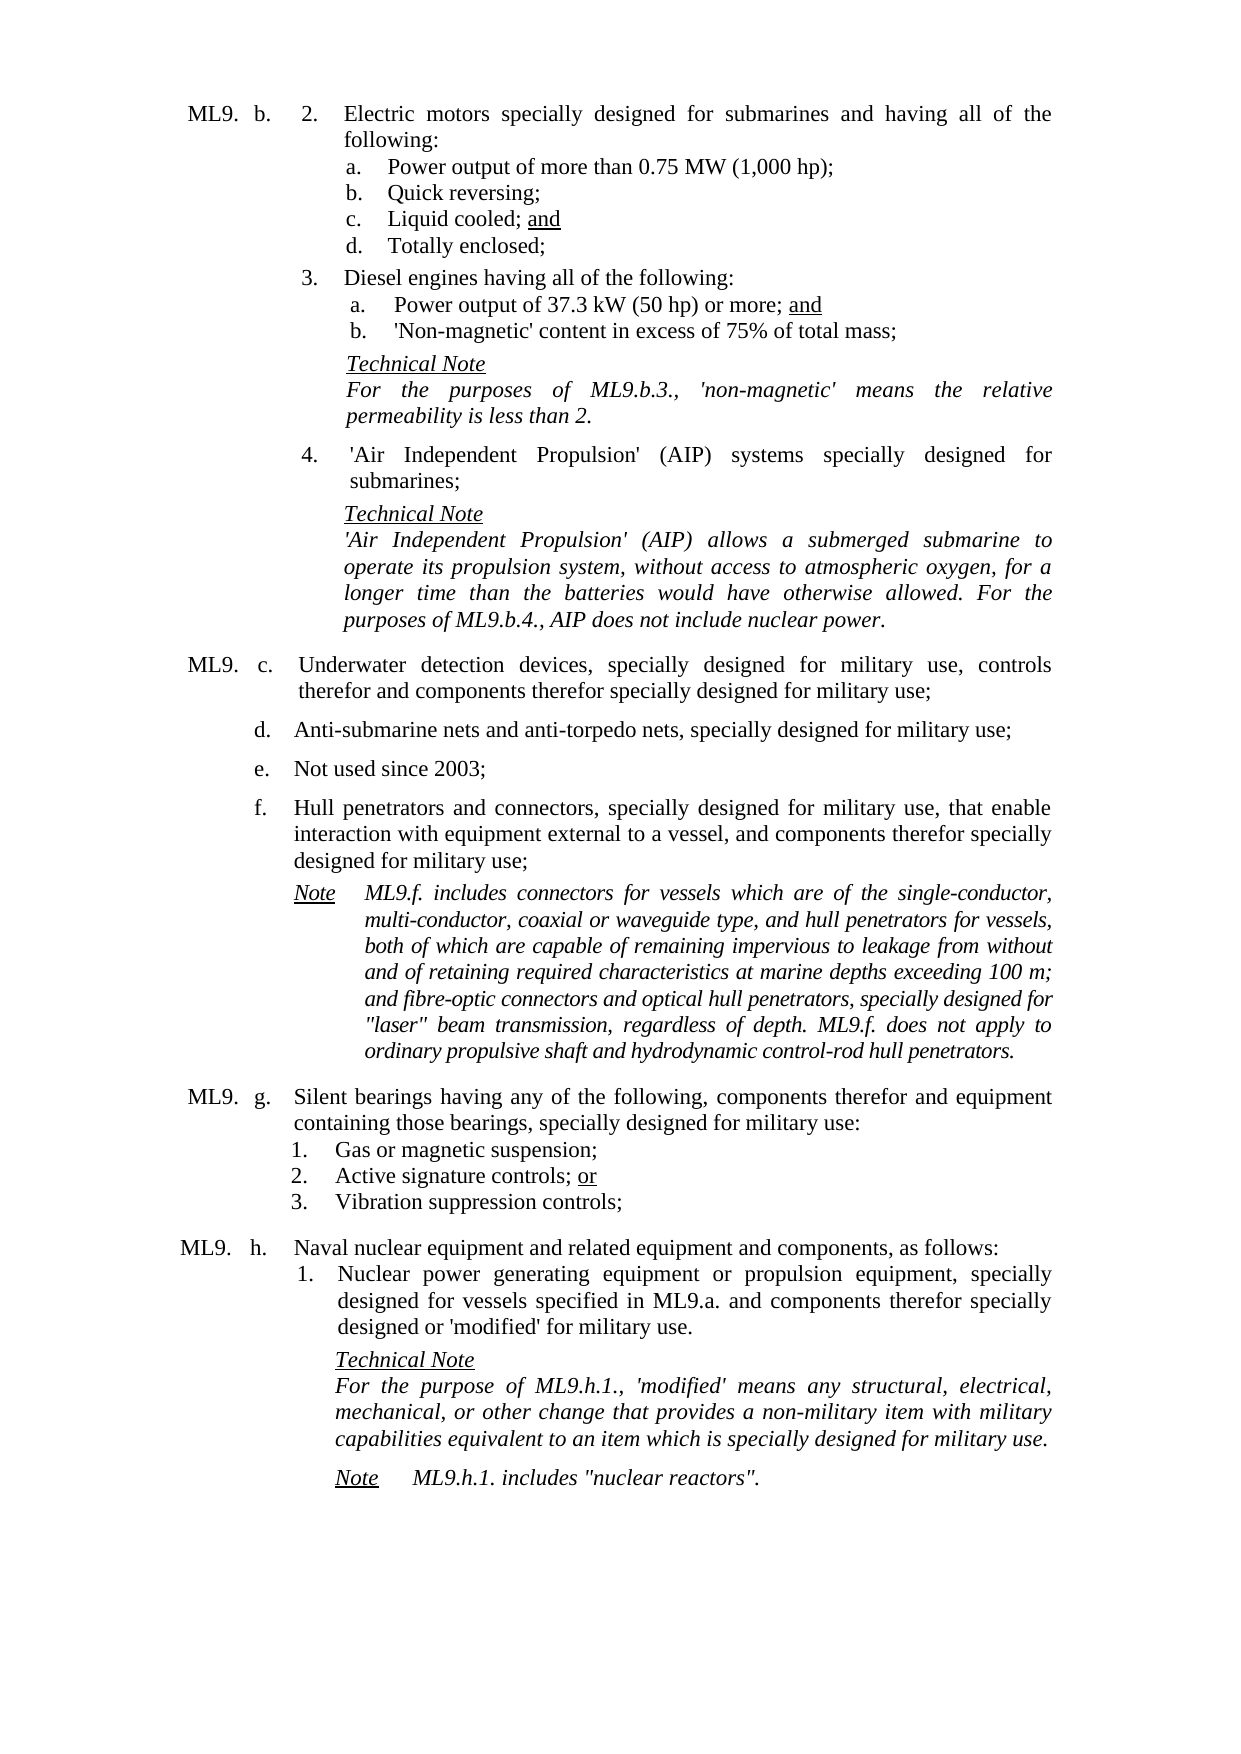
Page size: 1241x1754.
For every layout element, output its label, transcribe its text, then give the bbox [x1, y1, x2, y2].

text 1. Nuclear power generating equipment or propulsion equipment, specially designed for vessels specified in ML9.a. and components therefor specially designed or 'modified' for military use. [187, 1260, 1053, 1339]
text ML9. b. 2. Electric motors specially designed for submarines and having all of the following: [187, 100, 1053, 153]
text a. Power output of more than 0.75 MW (1,000 hp); [187, 153, 1053, 179]
text 'Air Independent Propulsion' (AIP) allows a submerged submarine to operate its propulsion system, without access to atmospheric oxygen, for a longer time than the batteries would have otherwise allowed. For the purposes of ML9.b.4., AIP does not include nuclear power. [187, 527, 1053, 632]
text 1. Gas or magnetic suspension; [187, 1136, 1053, 1162]
text e. Not used since 2003; [187, 755, 1053, 782]
text Note ML9.h.1. includes "nuclear reactors". [187, 1463, 1053, 1490]
text Technical Note [187, 350, 1053, 376]
text 3. Vibration suppression controls; [187, 1188, 1053, 1215]
text a. Power output of 37.3 kW (50 hp) or more; and [187, 291, 1053, 317]
text Note ML9.f. includes connectors for vessels which are of the single-conductor, multi-conductor, coaxial or waveguide type, and hull penetrators for vessels, both of which are capable of remaining impervious to leakage from without and of retaining required characteristics at marine depths exceeding 100 m; and fibre-optic connectors and optical hull penetrators, specially designed for "laser" beam transmission, regardless of depth. ML9.f. does not apply to ordinary propulsive shaft and hydrodynamic control-rod hull penetrators. [187, 879, 1053, 1064]
text Technical Note [187, 500, 1053, 527]
text b. 'Non-magnetic' content in excess of 75% of total mass; [187, 317, 1053, 343]
text 4. 'Air Independent Propulsion' (AIP) systems specially designed for submarines; [187, 441, 1053, 494]
text 3. Diesel engines having all of the following: [187, 264, 1053, 291]
text For the purposes of ML9.b.3., 'non-magnetic' means the relative permeability is less than 2. [187, 376, 1053, 429]
text ML9. g. Silent bearings having any of the following, components therefor and equipment containing those bearings, specially designed for military use: [187, 1083, 1053, 1136]
text ML9. h. Naval nuclear equipment and related equipment and components, as follows: [180, 1234, 1053, 1260]
text d. Anti-submarine nets and anti-torpedo nets, specially designed for military use; [187, 716, 1053, 743]
text For the purpose of ML9.h.1., 'modified' means any structural, electrical, mechanical, or other change that provides a non-military item with military capabilities equivalent to an item which is specially designed for military use. [187, 1372, 1053, 1451]
text f. Hull penetrators and connectors, specially designed for military use, that enable interaction with equipment external to a vessel, and components therefor specially designed for military use; [187, 794, 1053, 873]
text Technical Note [187, 1346, 1053, 1372]
text b. Quick reversing; [187, 179, 1053, 205]
text c. Liquid cooled; and [187, 205, 1053, 232]
text ML9. c. Underwater detection devices, specially designed for military use, controls therefor and components therefor specially designed for military use; [187, 651, 1053, 704]
text d. Totally enclosed; [187, 232, 1053, 258]
text 2. Active signature controls; or [187, 1162, 1053, 1188]
